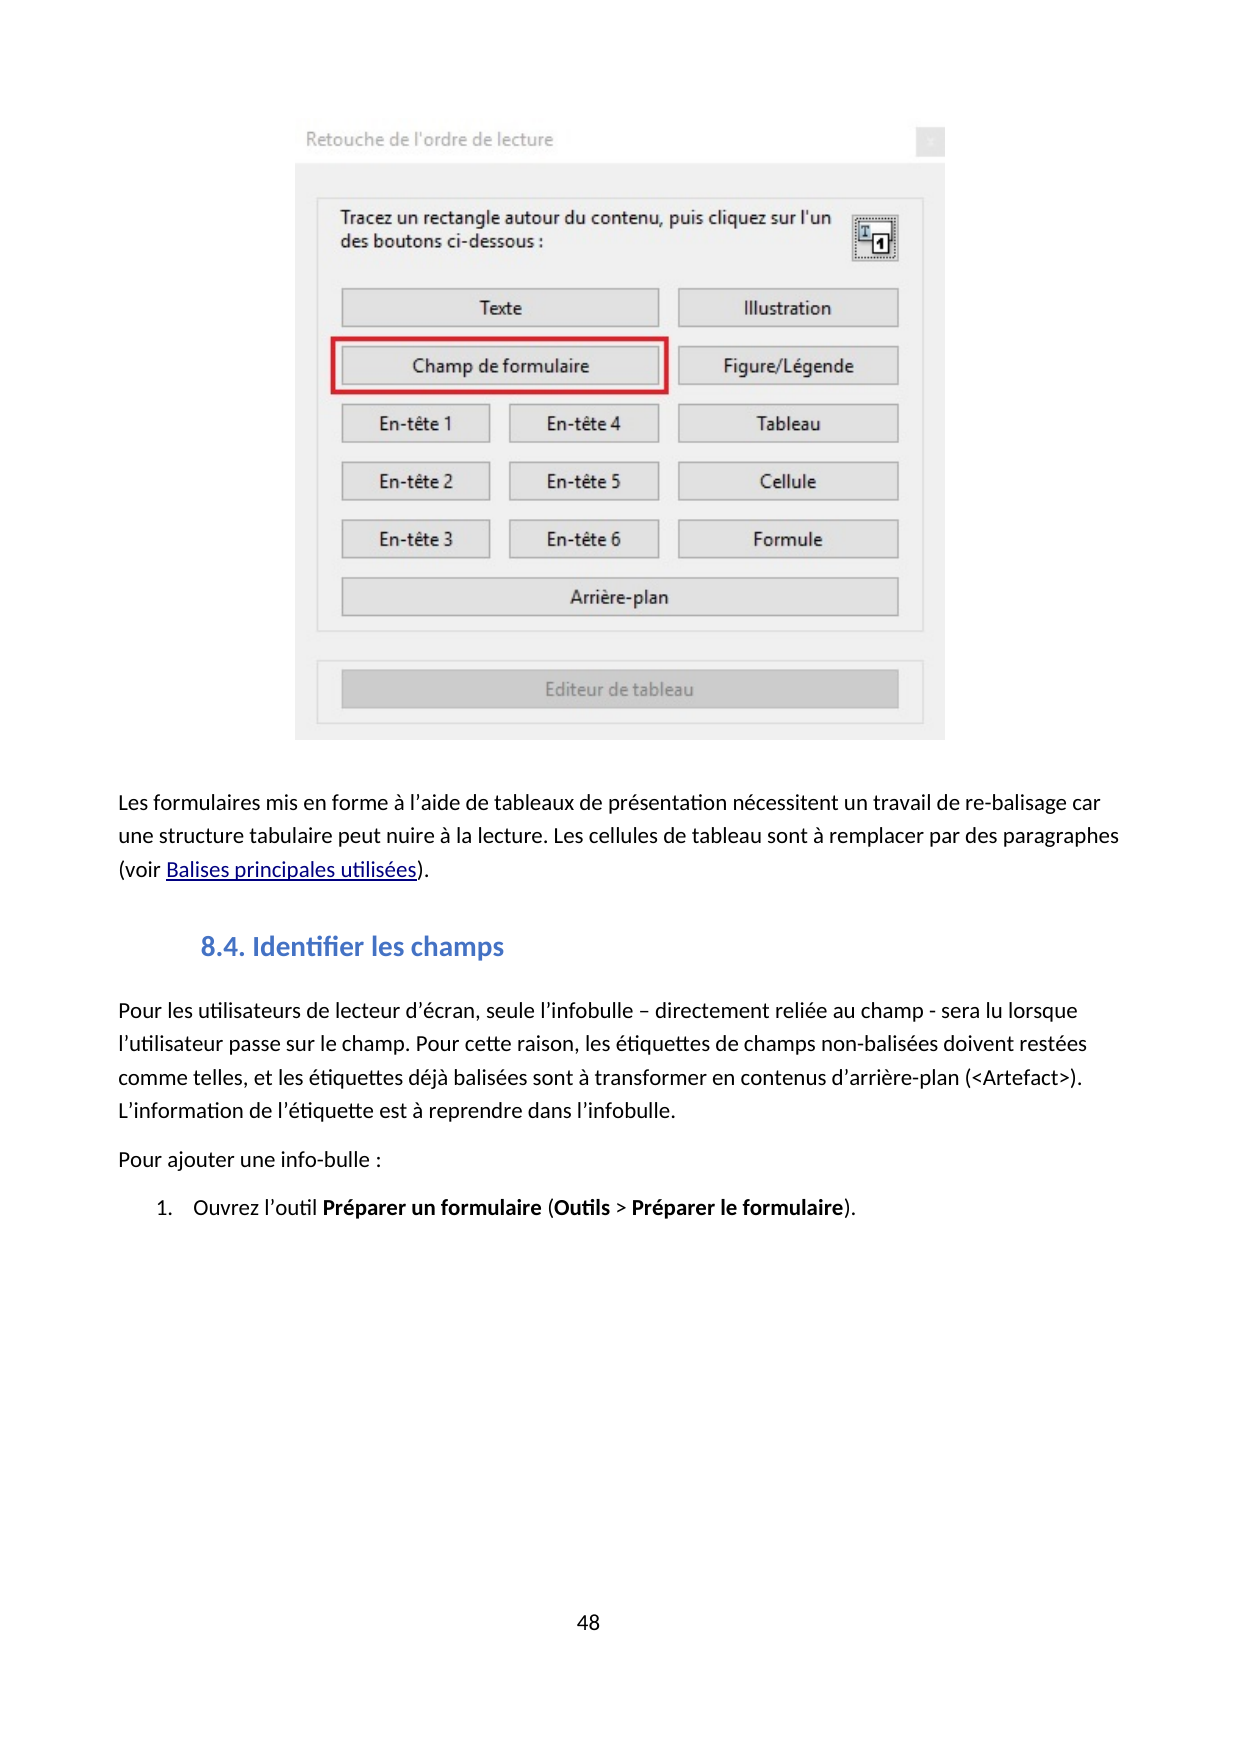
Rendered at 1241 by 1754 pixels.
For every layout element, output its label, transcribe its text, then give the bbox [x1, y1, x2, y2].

text Pour les utilisateurs de lecteur d’écran, seule l’infobulle – directement reliée au champ - sera lu lorsque l’utilisateur passe sur le champ. Pour cette raison, les étiquettes de champs non-balisées doivent restées comme telles, et les étiquettes déjà balisées sont à transformer en contenus d’arrière-plan (<Artefact>). L’information de l’étiquette est à reprendre dans l’infobulle. [118, 996, 1122, 1125]
text Pour ajouter une info-bulle : [118, 1145, 1122, 1173]
picture [295, 118, 945, 740]
subtitle 8.4. Identifier les champs [156, 928, 1122, 964]
list Ouvrez l’outil Préparer un formulaire (Outils > Préparer le formulaire). [156, 1193, 1122, 1221]
text Les formulaires mis en forme à l’aide de tableaux de présentation nécessitent un travail de re-balisage car une structure tabulaire peut nuire à la lecture. Les cellules de tableau sont à remplacer par des paragraphes (voir Balises principales utilisées). [118, 788, 1122, 883]
